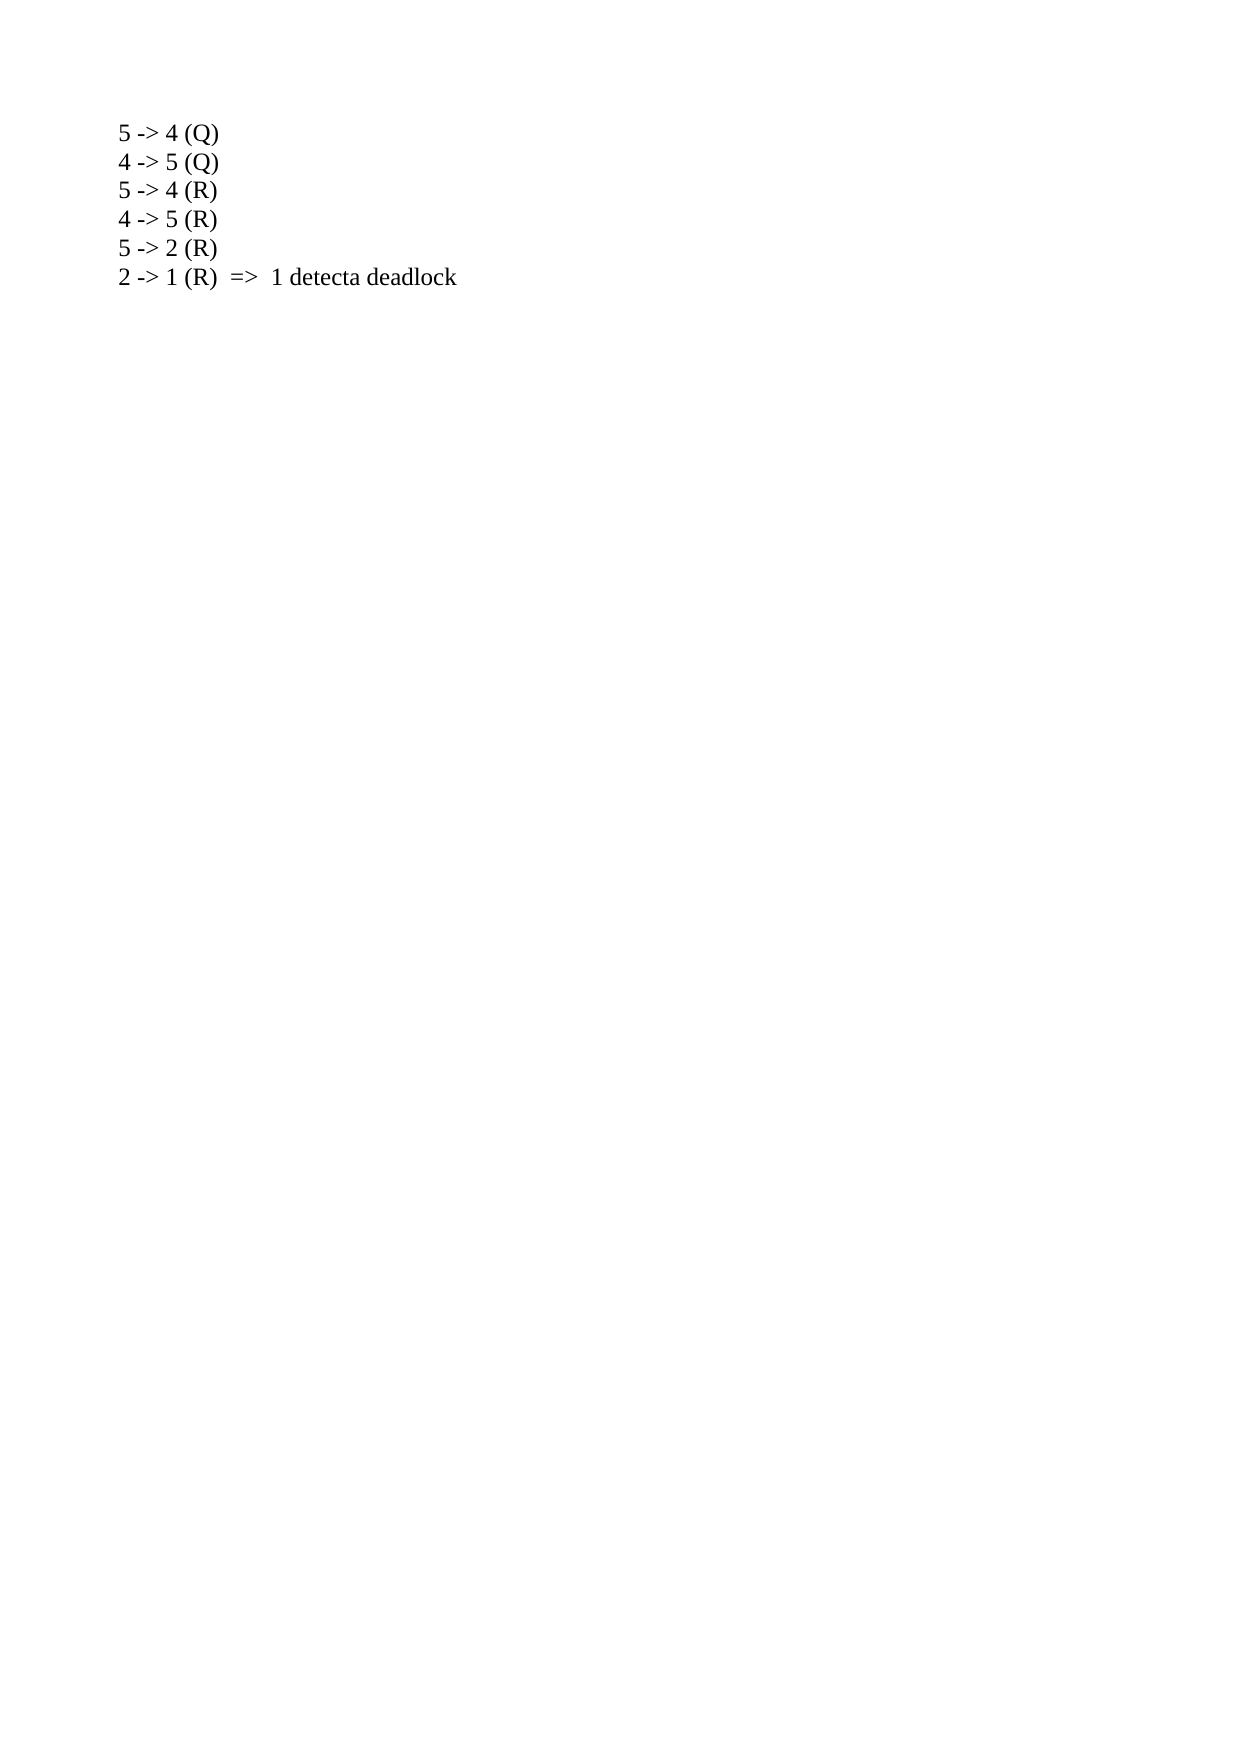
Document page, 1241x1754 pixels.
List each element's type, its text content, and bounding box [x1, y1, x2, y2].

text 5 -> 2 (R) [118, 233, 1122, 262]
text 5 -> 4 (Q) [118, 118, 1122, 147]
text 4 -> 5 (Q) [118, 147, 1122, 176]
text 4 -> 5 (R) [118, 204, 1122, 233]
text 2 -> 1 (R) => 1 detecta deadlock [118, 262, 1122, 291]
text 5 -> 4 (R) [118, 176, 1122, 204]
